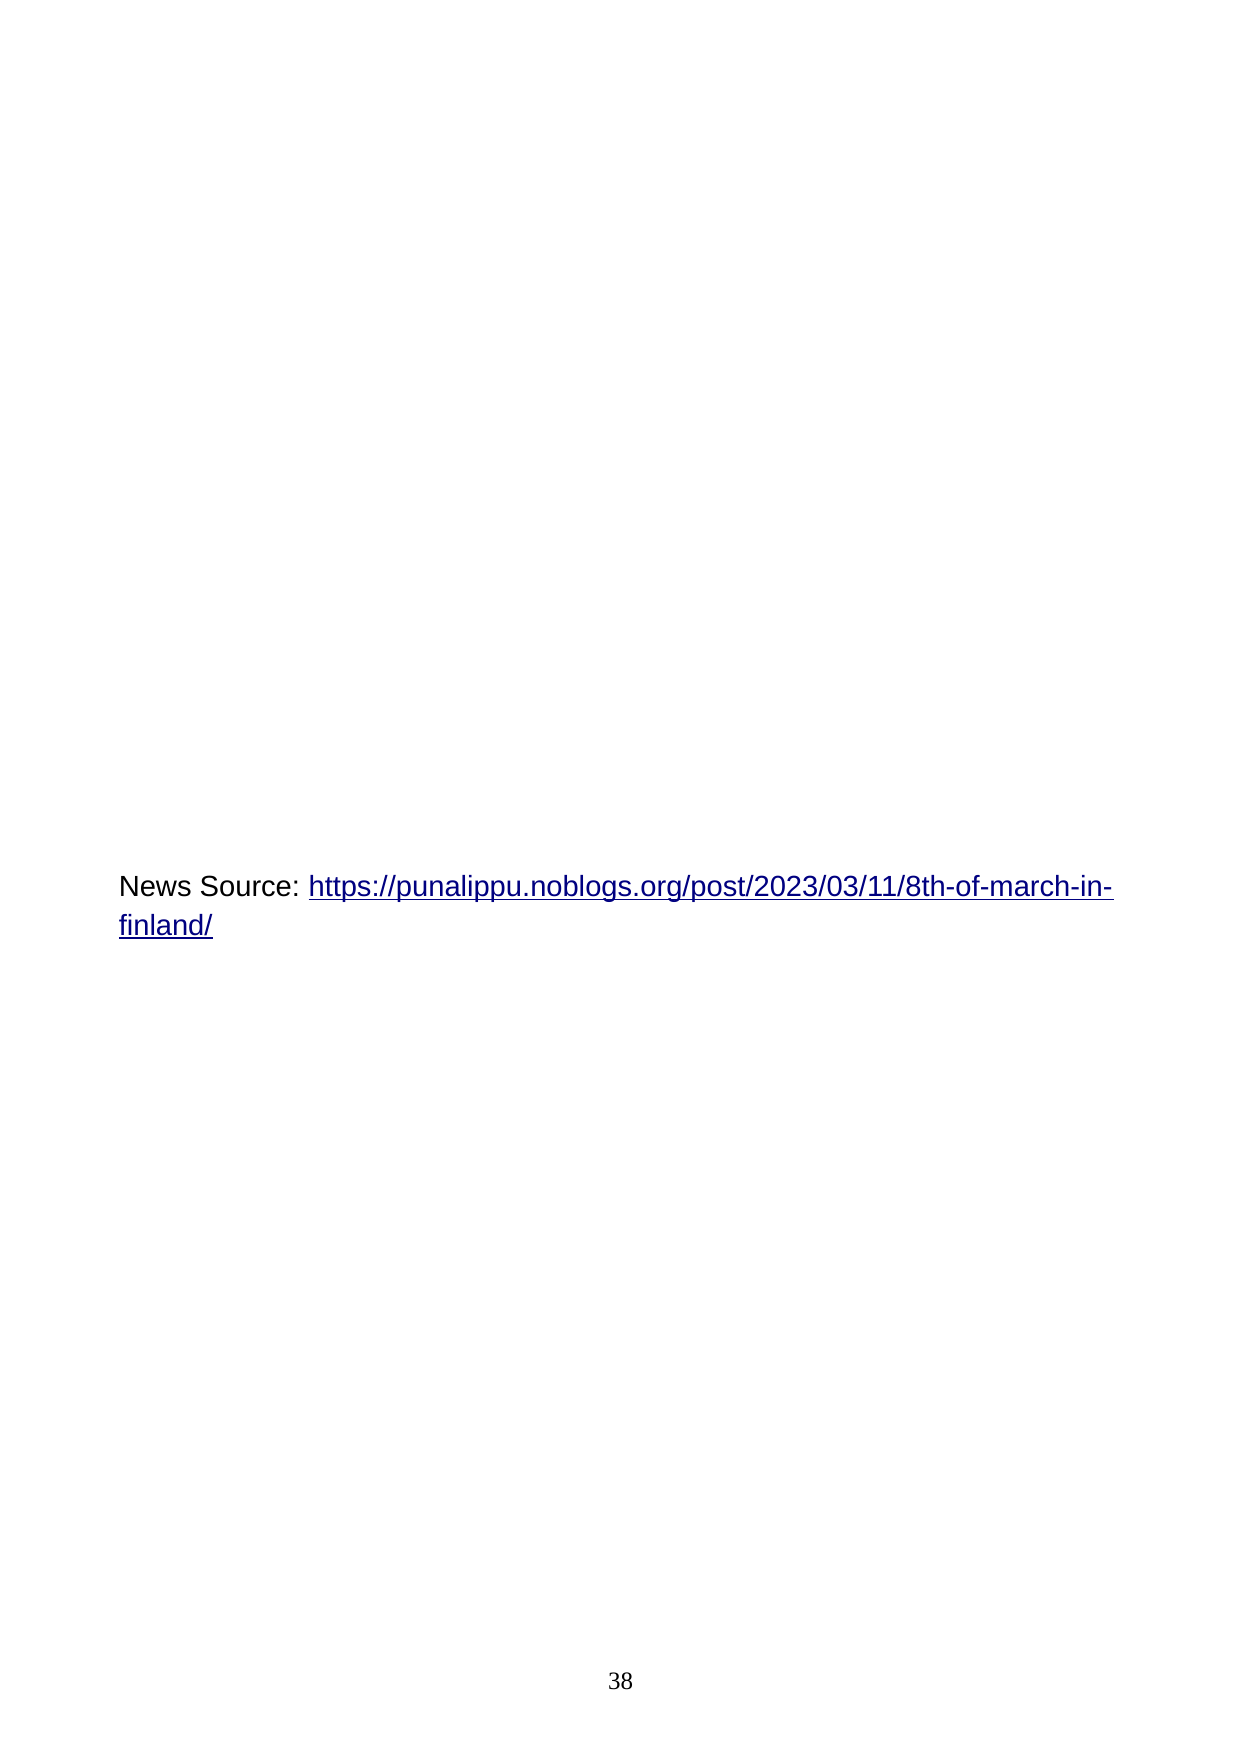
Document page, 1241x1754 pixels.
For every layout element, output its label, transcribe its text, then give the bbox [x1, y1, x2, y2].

text News Source: https://punalippu.noblogs.org/post/2023/03/11/8th-of-march-in-finland/ [118, 869, 1122, 941]
